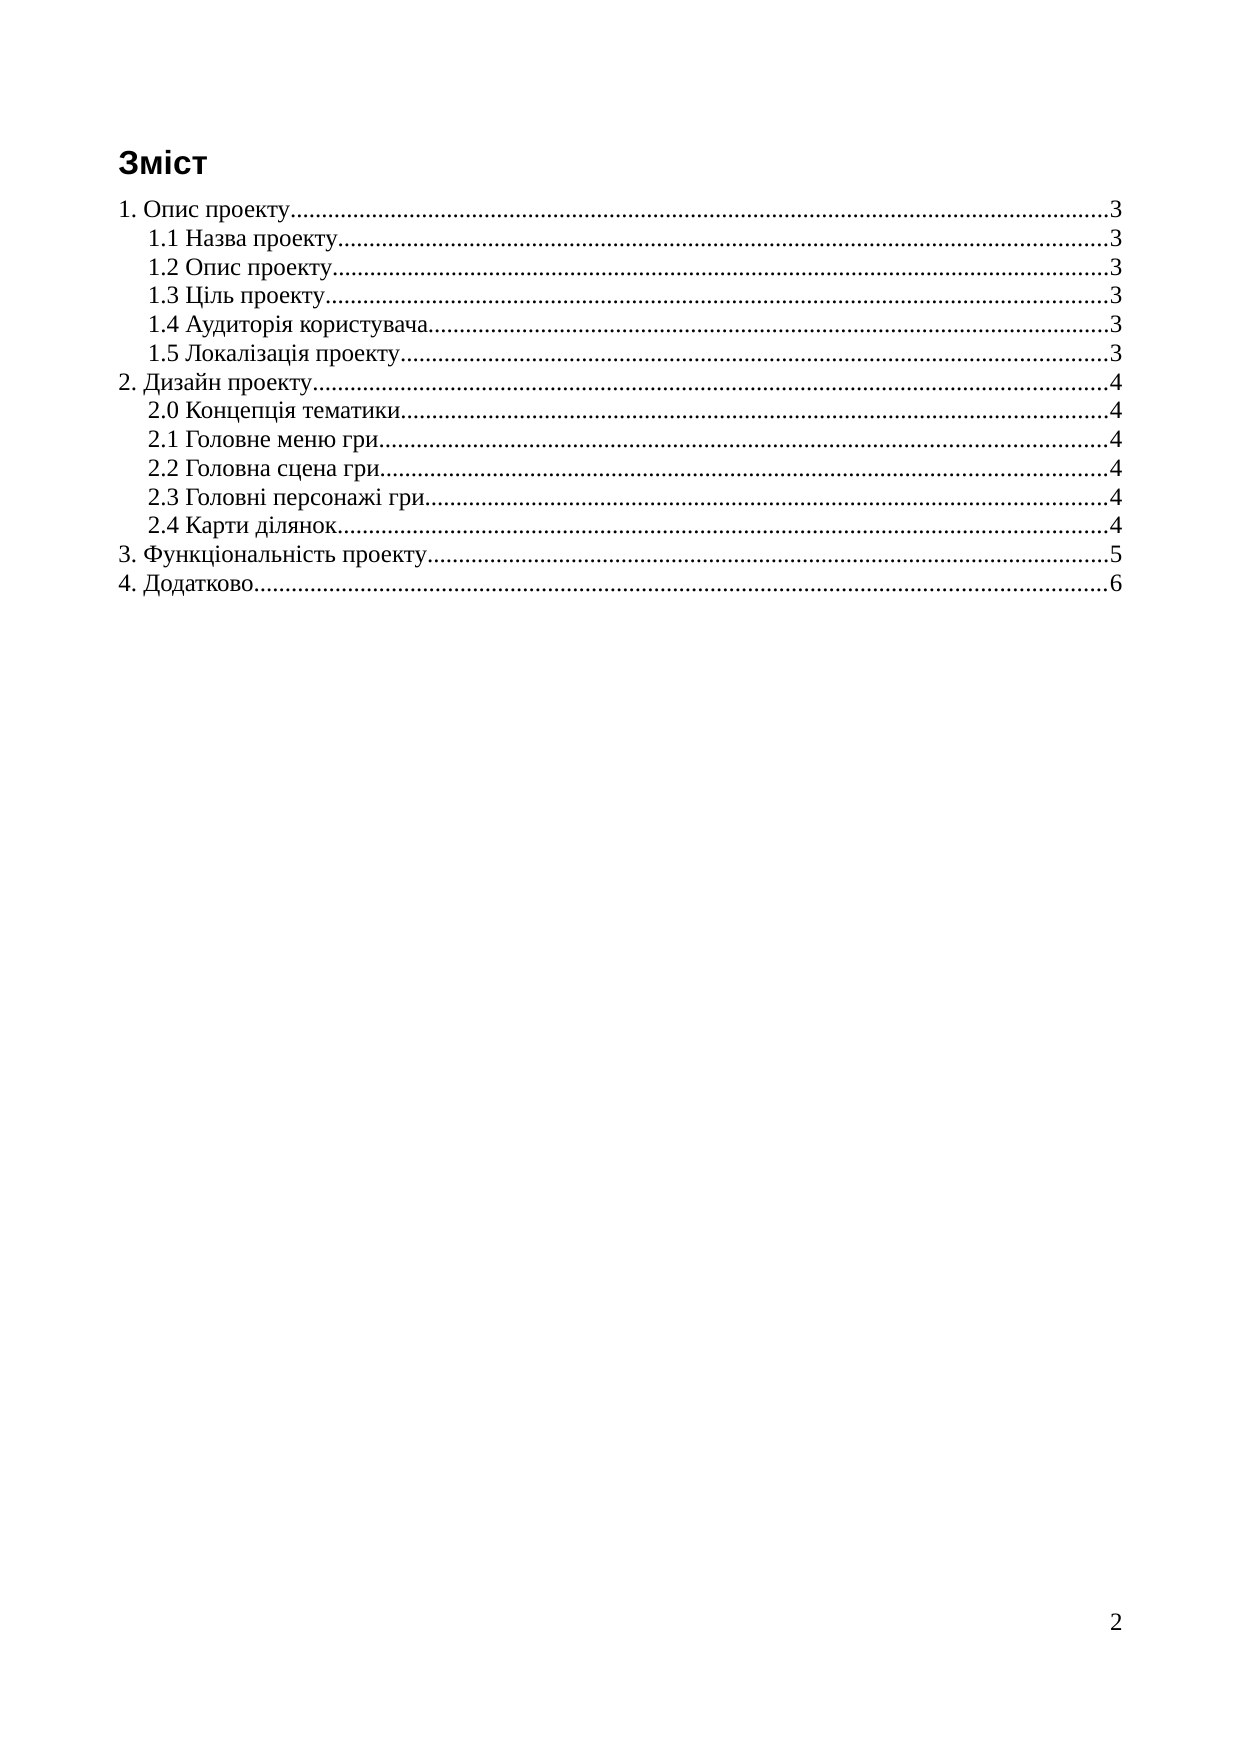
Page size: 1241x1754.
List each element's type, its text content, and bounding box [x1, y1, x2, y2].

subtitle Зміст [118, 143, 1122, 182]
text 2. Дизайн проекту 4 [118, 367, 1122, 395]
text 2.4 Карти ділянок 4 [148, 510, 1122, 539]
text 3. Функціональність проекту 5 [118, 539, 1122, 568]
text 1.5 Локалізація проекту 3 [148, 338, 1122, 367]
text 1.4 Аудиторія користувача 3 [148, 309, 1122, 338]
text 2.3 Головні персонажі гри 4 [148, 482, 1122, 510]
text 1. Опис проекту 3 [118, 194, 1122, 223]
text 2.0 Концепція тематики 4 [148, 395, 1122, 424]
text 2.1 Головне меню гри 4 [148, 424, 1122, 453]
text 2.2 Головна сцена гри 4 [148, 453, 1122, 482]
text 1.1 Назва проекту 3 [148, 223, 1122, 252]
text 1.3 Ціль проекту 3 [148, 280, 1122, 309]
text 4. Додатково 6 [118, 568, 1122, 597]
text 1.2 Опис проекту 3 [148, 252, 1122, 280]
